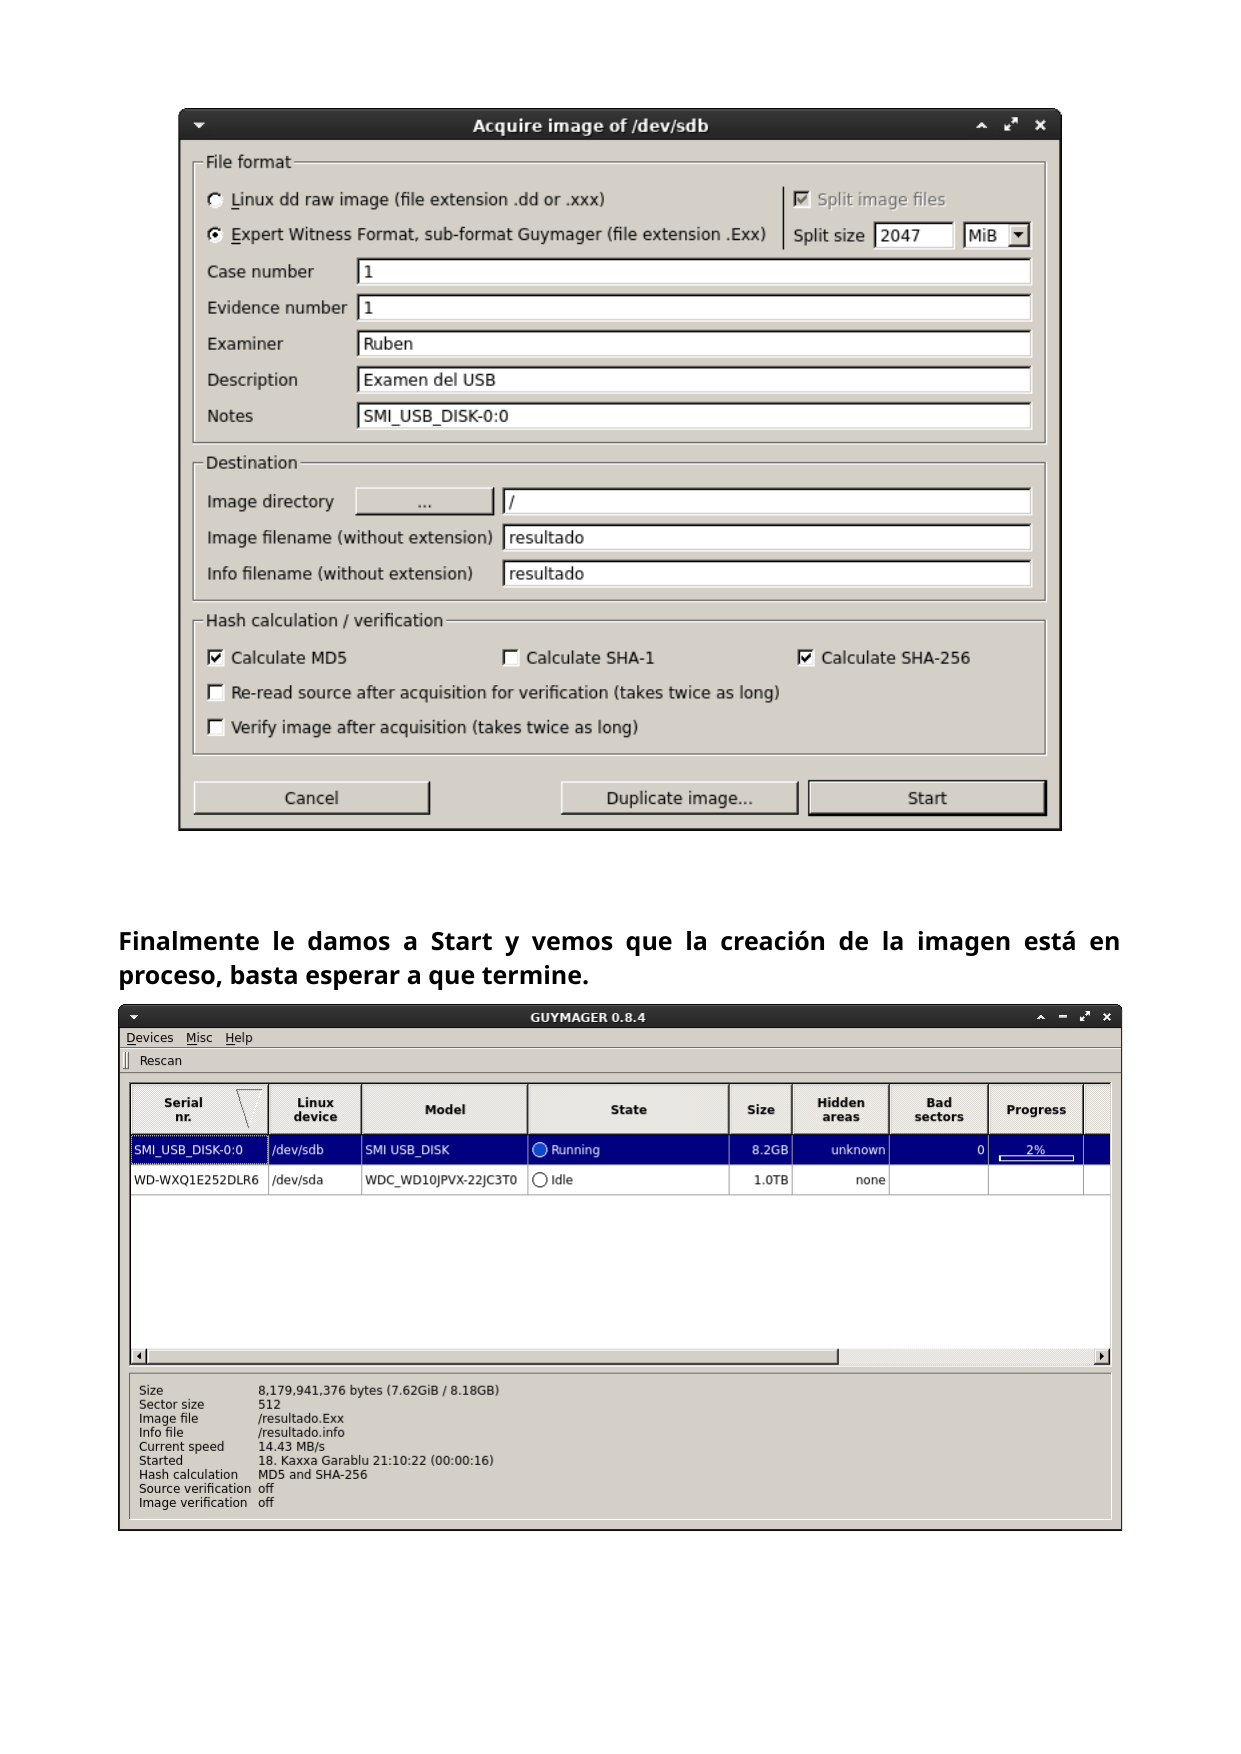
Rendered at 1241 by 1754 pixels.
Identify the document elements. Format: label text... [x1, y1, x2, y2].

text Finalmente le damos a Start y vemos que la creación de la imagen está en proceso, basta esperar a que termine. [118, 924, 1122, 992]
picture [118, 1004, 1123, 1531]
picture [178, 108, 1062, 831]
